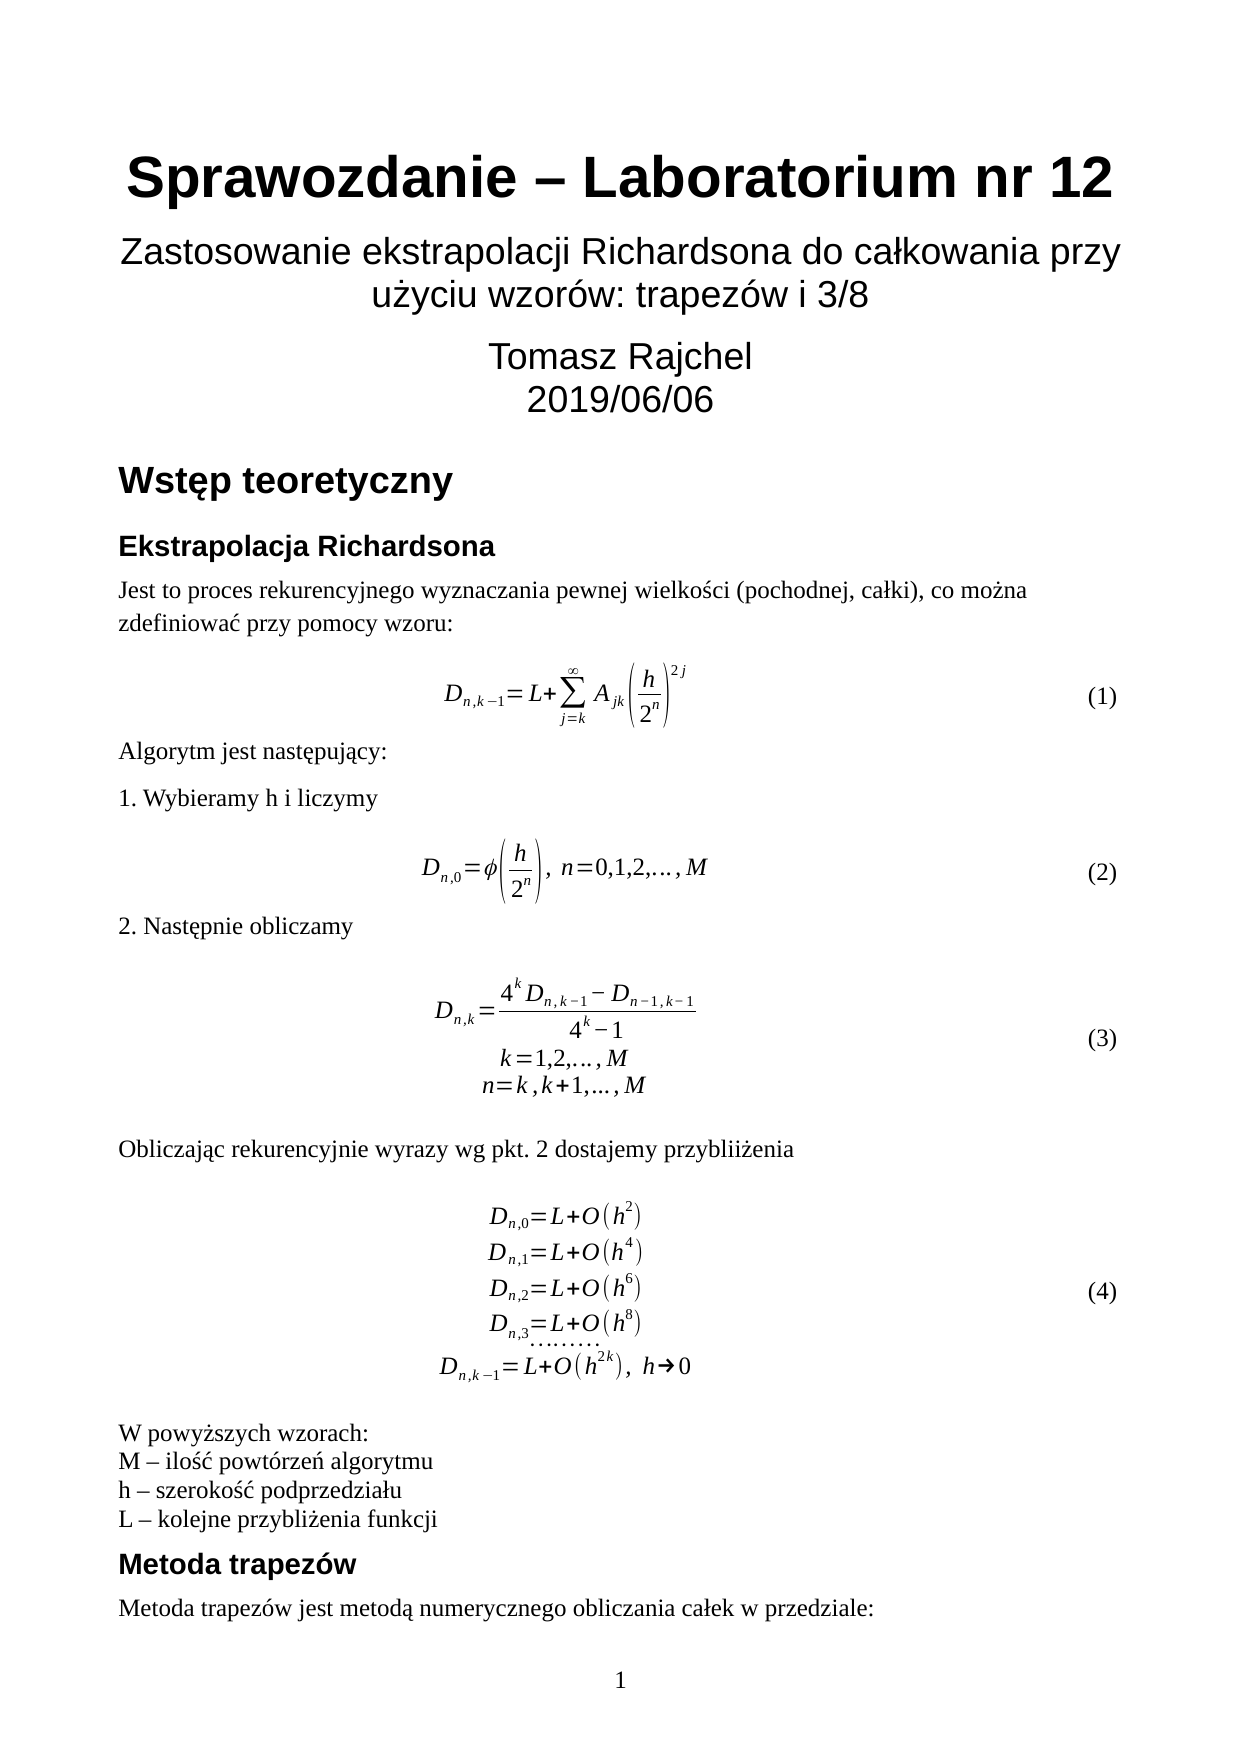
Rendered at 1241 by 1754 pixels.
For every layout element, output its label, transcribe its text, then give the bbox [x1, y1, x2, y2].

text W powyższych wzorach: [118, 1418, 1122, 1446]
subtitle Metoda trapezów [118, 1547, 1122, 1581]
text Jest to proces rekurencyjnego wyznaczania pewnej wielkości (pochodnej, całki), co można zdefiniować przy pomocy wzoru: [118, 575, 1122, 636]
table_header (3) [1011, 969, 1122, 1105]
text Algorytm jest następujący: [118, 736, 1122, 765]
text Metoda trapezów jest metodą numerycznego obliczania całek w przedziale: [118, 1593, 1122, 1622]
text 1. Wybieramy h i liczymy [118, 783, 1122, 812]
subtitle Ekstrapolacja Richardsona [118, 528, 1122, 562]
table_header [118, 969, 1011, 1105]
table_header (1) [1011, 655, 1122, 736]
text Obliczając rekurencyjnie wyrazy wg pkt. 2 dostajemy przybliiżenia [118, 1134, 1122, 1163]
subtitle Wstęp teoretyczny [118, 458, 1122, 501]
text 2. Następnie obliczamy [118, 911, 1122, 940]
text M – ilość powtórzeń algorytmu h – szerokość podprzedziału [118, 1446, 1122, 1504]
subtitle Tomasz Rajchel 2019/06/06 [118, 334, 1122, 420]
table_header [118, 1192, 1011, 1389]
subtitle Zastosowanie ekstrapolacji Richardsona do całkowania przy użyciu wzorów: trapezów i 3/8 [118, 229, 1122, 315]
table_header [118, 655, 1011, 736]
text L – kolejne przybliżenia funkcji [118, 1504, 1122, 1533]
table_header [118, 831, 1011, 911]
table_header (2) [1011, 831, 1122, 911]
table_header (4) [1011, 1192, 1122, 1389]
title Sprawozdanie – Laboratorium nr 12 [118, 143, 1122, 210]
